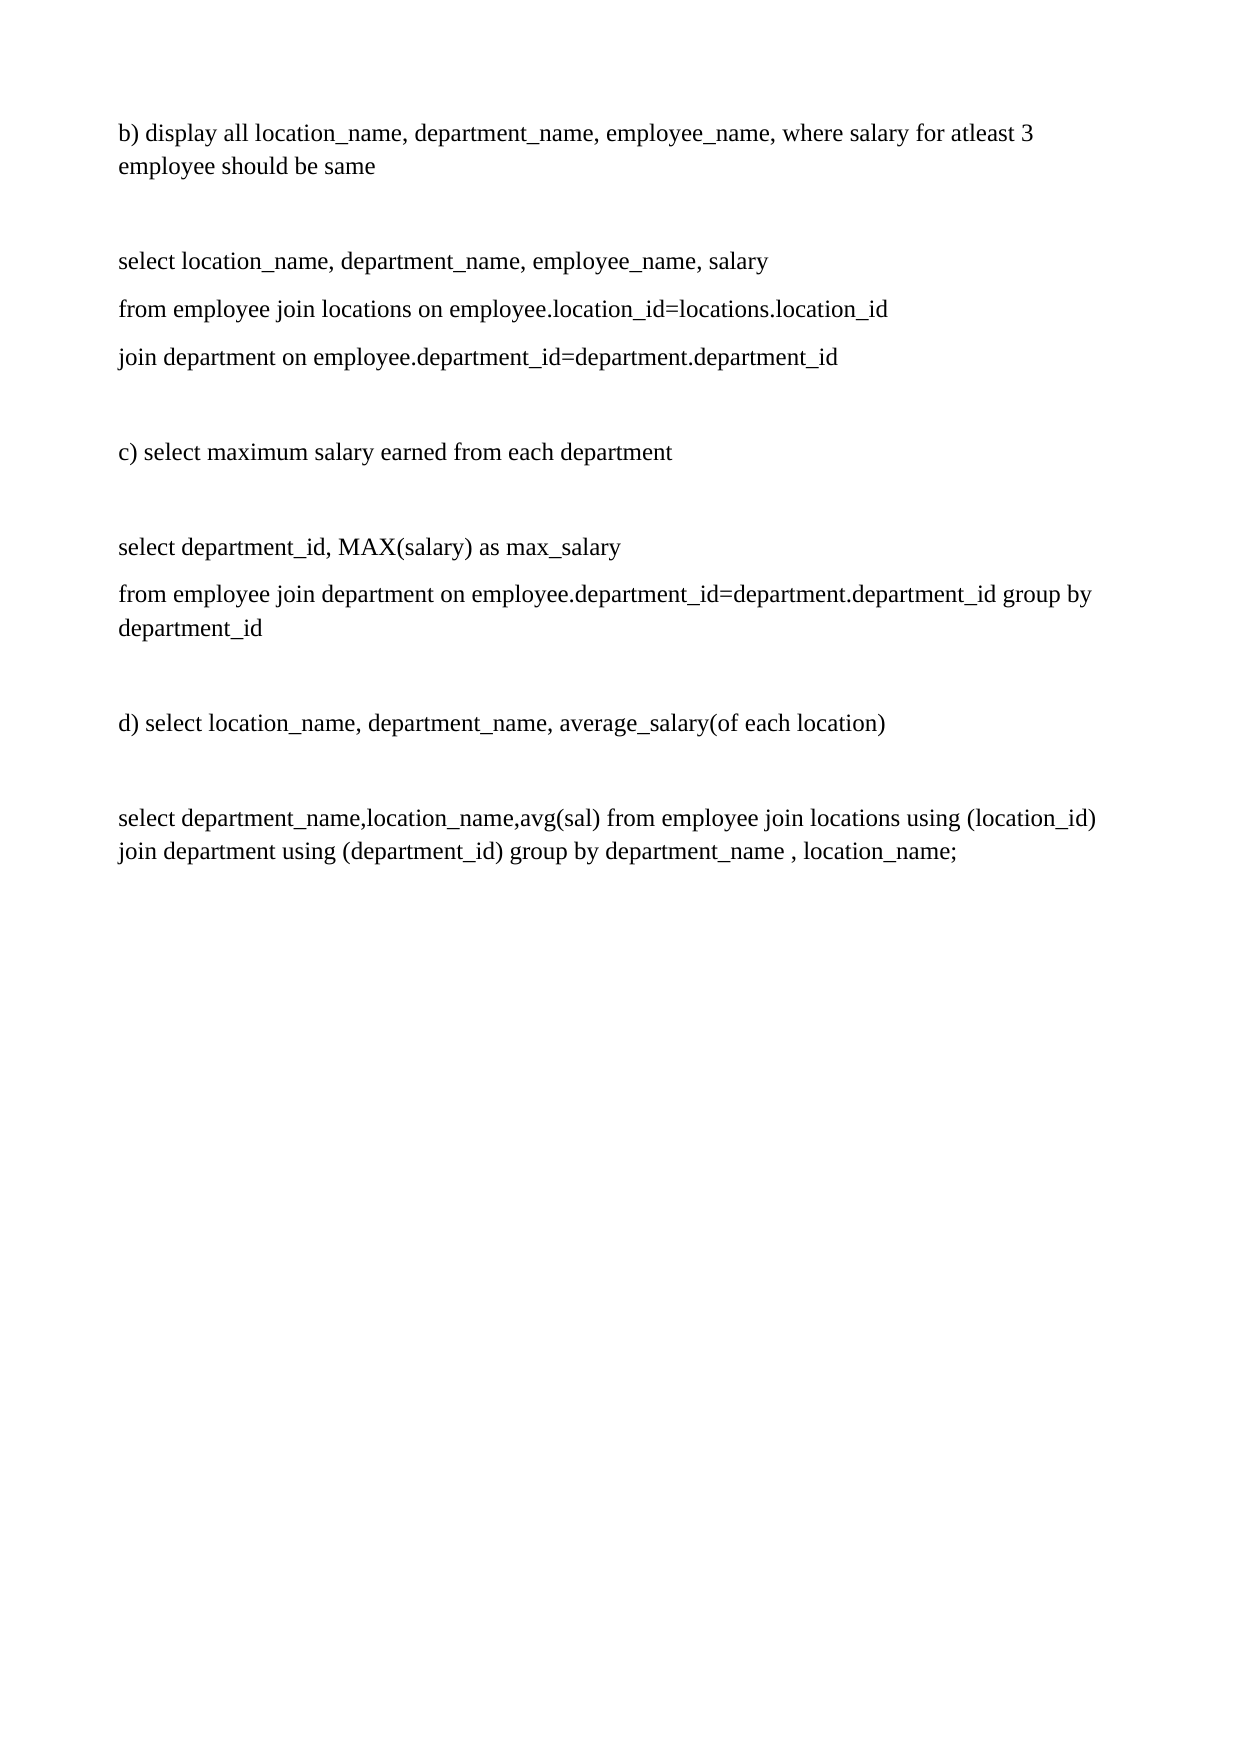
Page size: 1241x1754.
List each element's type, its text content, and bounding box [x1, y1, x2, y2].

text select department_name,location_name,avg(sal) from employee join locations using (location_id) join department using (department_id) group by department_name , location_name; [118, 803, 1122, 865]
text c) select maximum salary earned from each department [118, 437, 1122, 466]
text from employee join locations on employee.location_id=locations.location_id [118, 294, 1122, 323]
text from employee join department on employee.department_id=department.department_id group by department_id [118, 579, 1122, 641]
text b) display all location_name, department_name, employee_name, where salary for atleast 3 employee should be same [118, 118, 1122, 180]
text select department_id, MAX(salary) as max_salary [118, 532, 1122, 561]
text d) select location_name, department_name, average_salary(of each location) [118, 708, 1122, 737]
text select location_name, department_name, employee_name, salary [118, 246, 1122, 275]
text join department on employee.department_id=department.department_id [118, 342, 1122, 370]
